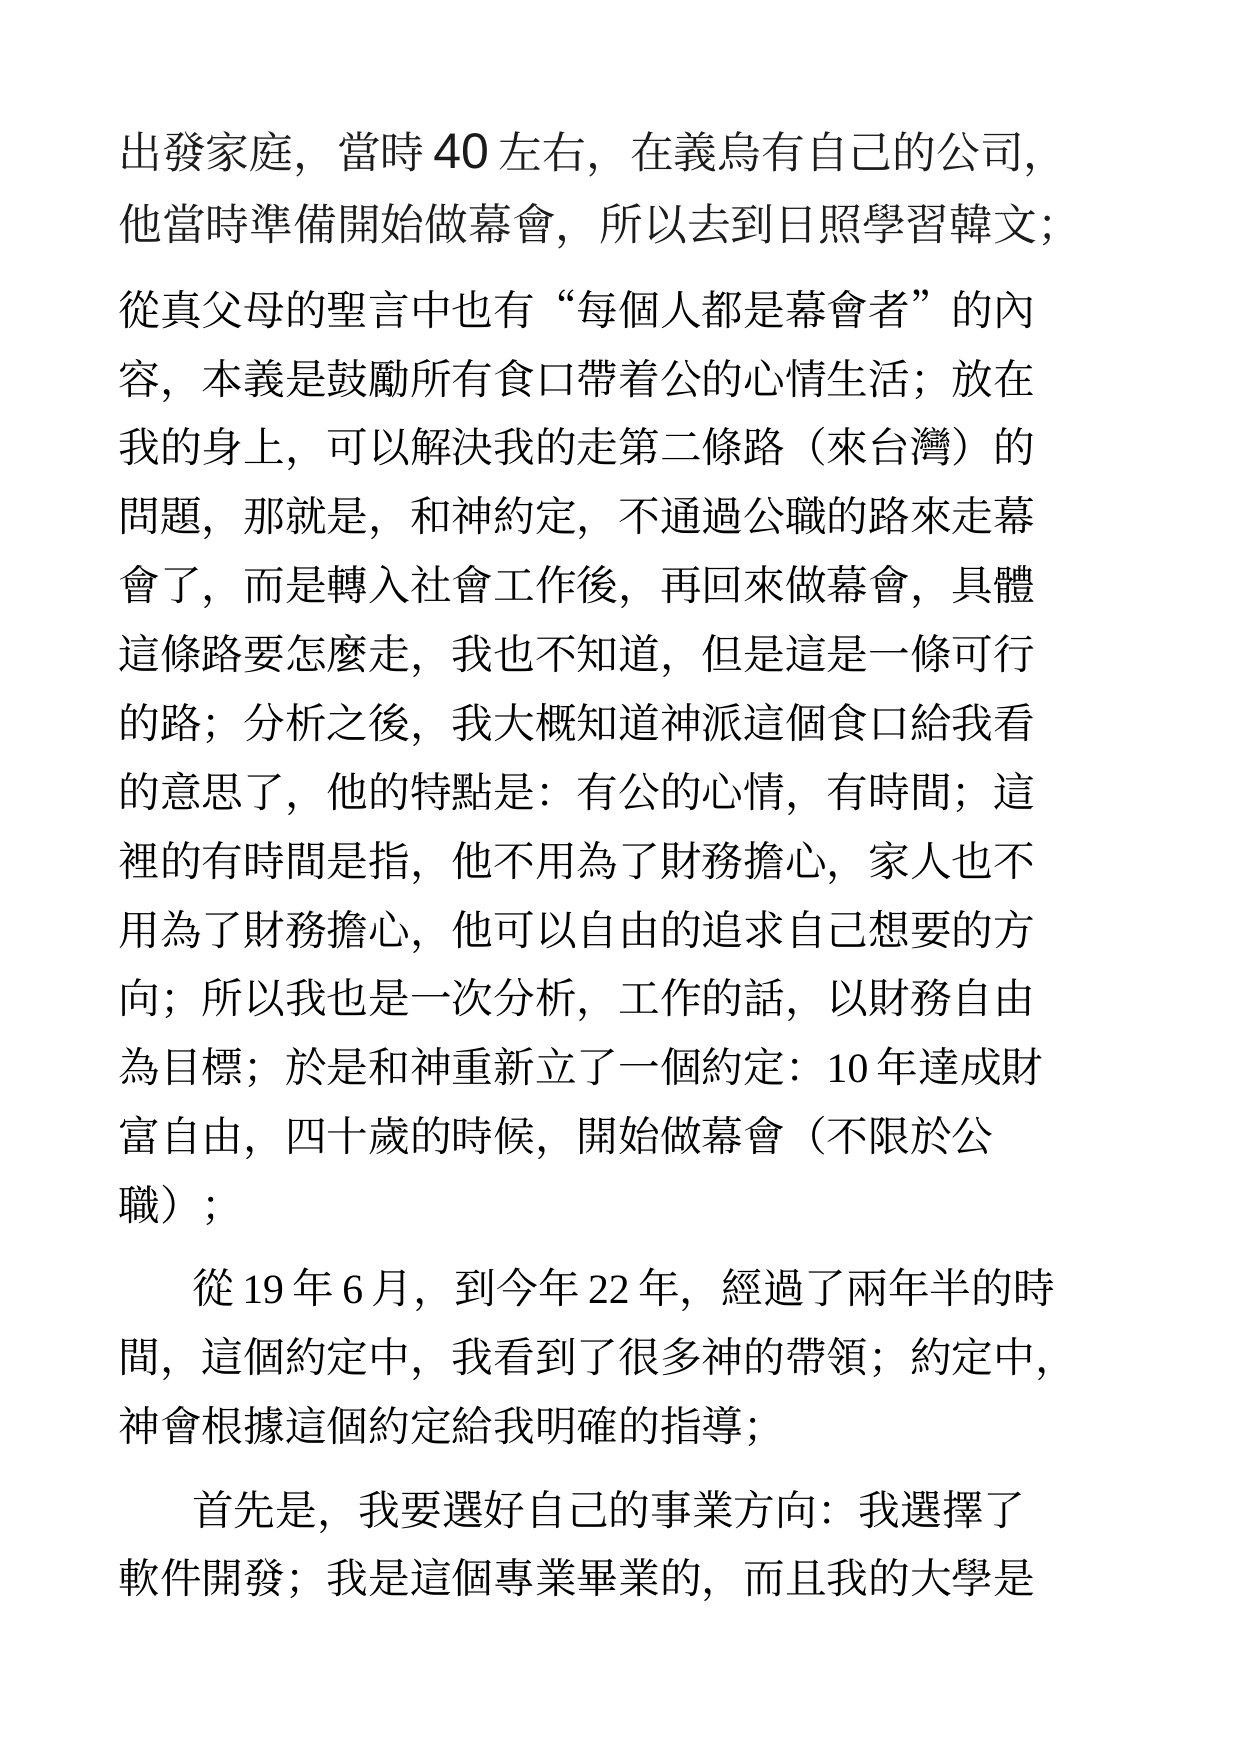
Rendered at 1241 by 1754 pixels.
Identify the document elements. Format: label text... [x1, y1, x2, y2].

text 這個約定我一直堅持下去，雖然有時候很掙扎，有時候很幸福；獻身7年，到2019年的時候，我又面臨選擇了；當時擺在我面前的難題是：1獨自繼承日照的基台，然後等馨誼來大陸（已經等了23年了）；2 去台灣，找工作，建立祝福家庭；前者對我來說最大的問題是建立祝福家庭的時間遙遙無期，因為馨誼的父母反對她去大陸；後者對我來說，最大的問題是，我和神的約定無法繼續踐行了（做幕會的約定）；神也知道我的痛苦，所以那時候給我看了一個案例：義烏的日中家庭，丈夫是日本人，太太是中國人，丈夫在日本的時候，也是獻身會員，然後三十左右出發家庭，當時40左右，在義烏有自己的公司，他當時準備開始做幕會，所以去到日照學習韓文； [118, 118, 1063, 253]
text 從19年6月，到今年22年，經過了兩年半的時間，這個約定中，我看到了很多神的帶領；約定中，神會根據這個約定給我明確的指導； [118, 1256, 1063, 1453]
text 從真父母的聖言中也有“每個人都是幕會者”的內容，本義是鼓勵所有食口帶着公的心情生活；放在我的身上，可以解決我的走第二條路（來台灣）的問題，那就是，和神約定，不通過公職的路來走幕會了，而是轉入社會工作後，再回來做幕會，具體這條路要怎麼走，我也不知道，但是這是一條可行的路；分析之後，我大概知道神派這個食口給我看的意思了，他的特點是：有公的心情，有時間；這裡的有時間是指，他不用為了財務擔心，家人也不用為了財務擔心，他可以自由的追求自己想要的方向；所以我也是一次分析，工作的話，以財務自由為目標；於是和神重新立了一個約定：10年達成財富自由，四十歲的時候，開始做幕會（不限於公職）； [118, 277, 1063, 1232]
text 首先是，我要選好自己的事業方向：我選擇了軟件開發；我是這個專業畢業的，而且我的大學是比較好的大學，還有一點是，軟件的話，去到台灣也是一樣可以找工作的技術活兒；同樣的，和財富自由也有關係，我希望也是開個公司，然後實現財富自由，如果要創業的話，需要三個東西：人脈，錢，技術；（人脈可以說是銷售渠道，錢可以說是成本，技術可以是產品；）這是我當時的認知拉，現在雖然更加豐富一些了，但是還是差不多的意思，所以我能做到的，是技術，前面兩個，我獻身多年，也是農村出身，父母也是工人，並沒有這些內容，所以選擇做技術； [118, 1477, 1063, 1606]
